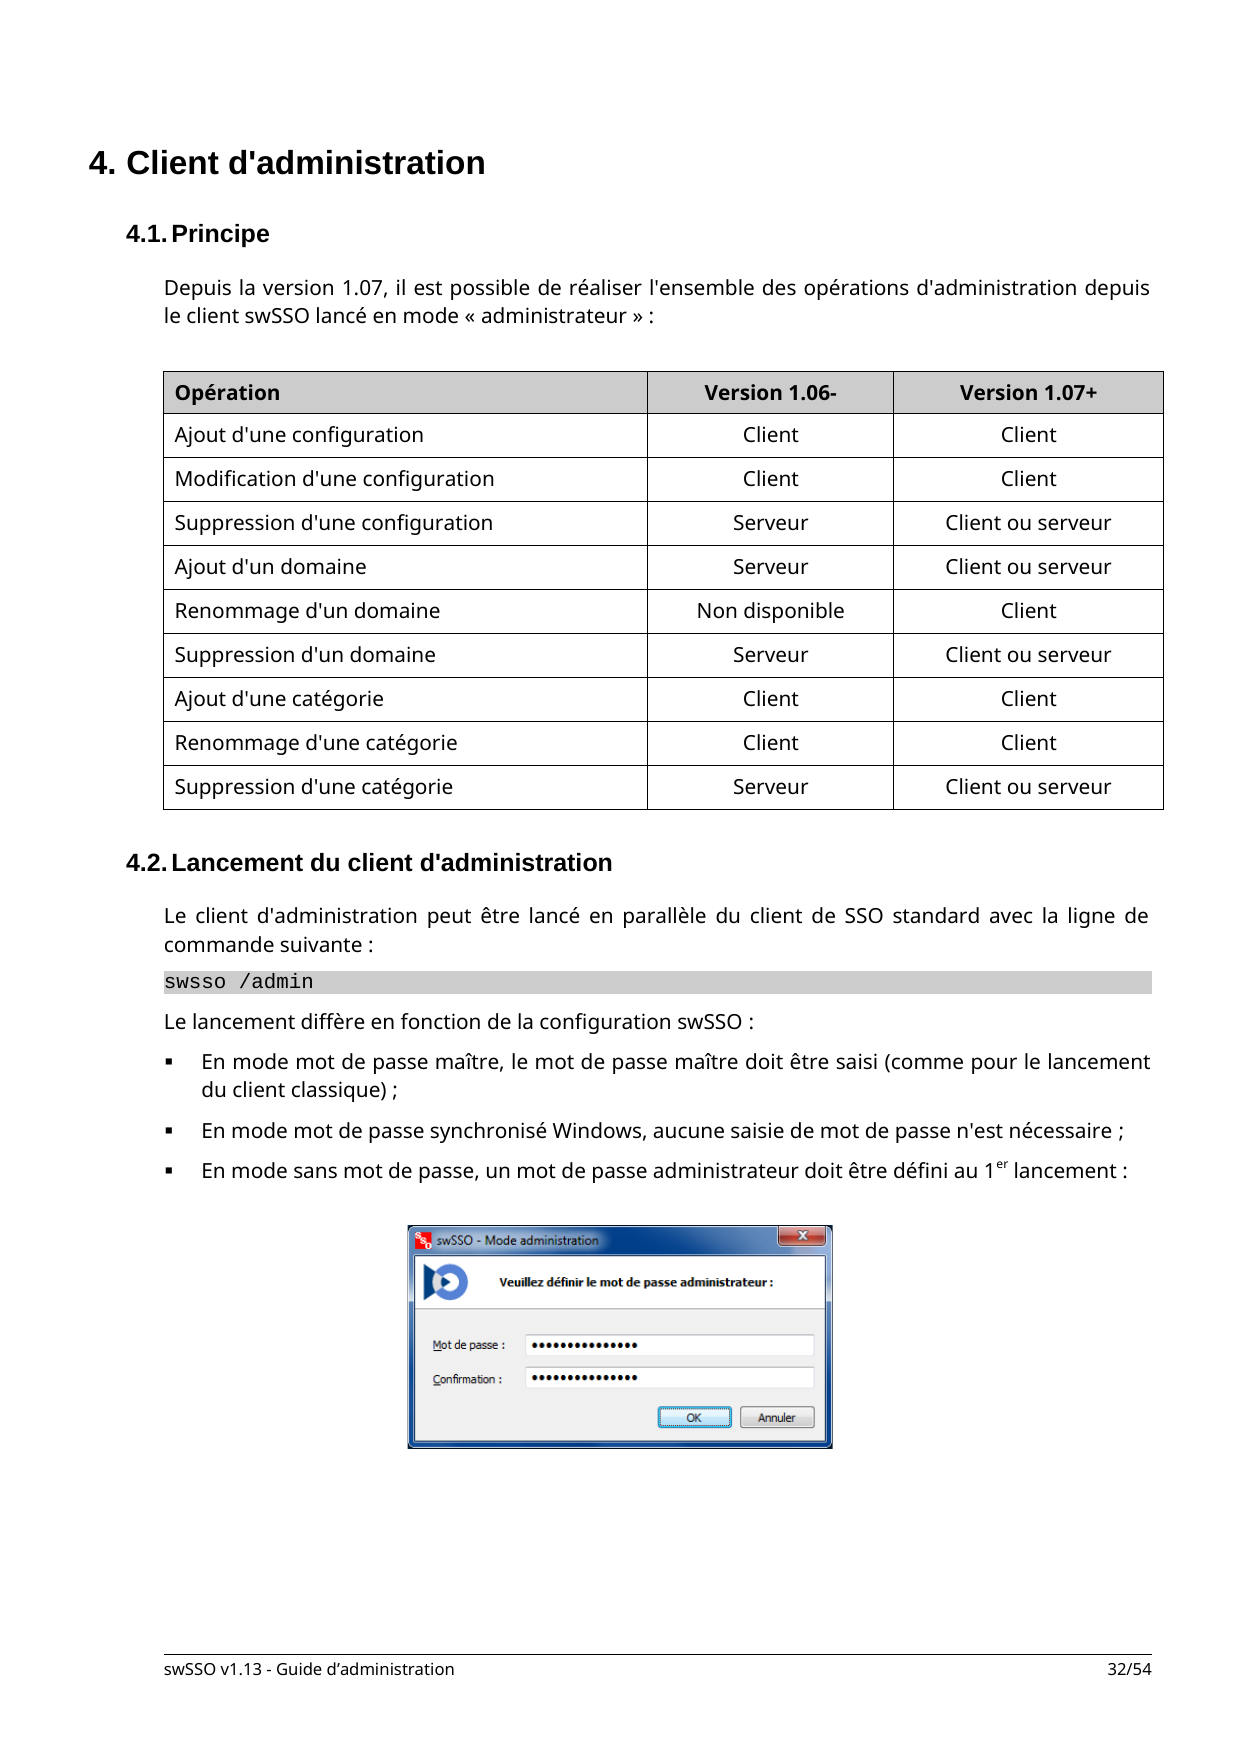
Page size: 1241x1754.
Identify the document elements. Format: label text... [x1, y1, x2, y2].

table_cell Suppression d'un domaine [164, 634, 647, 677]
subtitle Principe [126, 219, 1152, 248]
list En mode mot de passe synchronisé Windows, aucune saisie de mot de passe n'est nécessaire ; [164, 1116, 1152, 1144]
table_cell Client [894, 590, 1163, 633]
table_cell Client ou serveur [894, 546, 1163, 589]
table_cell Renommage d'une catégorie [164, 722, 647, 765]
table_cell Ajout d'une catégorie [164, 678, 647, 721]
subtitle Client d'administration [89, 143, 1152, 182]
table_cell Non disponible [648, 590, 893, 633]
text swsso /admin [164, 971, 1152, 994]
table_cell Client [648, 458, 893, 501]
table_cell Client [894, 678, 1163, 721]
table_cell Ajout d'une configuration [164, 414, 647, 457]
table_header Opération [164, 372, 647, 413]
table_header Version 1.06- [648, 372, 893, 413]
table_cell Client [894, 414, 1163, 457]
table_cell Client [894, 722, 1163, 765]
table_cell Renommage d'un domaine [164, 590, 647, 633]
table_cell Client ou serveur [894, 502, 1163, 545]
table_cell Serveur [648, 634, 893, 677]
text Le client d'administration peut être lancé en parallèle du client de SSO standard avec la ligne de commande suivante : [164, 901, 1152, 958]
table_cell Client [894, 458, 1163, 501]
table_cell Client [648, 678, 893, 721]
subtitle Lancement du client d'administration [126, 848, 1152, 876]
table_header Version 1.07+ [894, 372, 1163, 413]
list En mode mot de passe maître, le mot de passe maître doit être saisi (comme pour le lancement du client classique) ; [164, 1047, 1152, 1104]
table_cell Client [648, 722, 893, 765]
table_cell Serveur [648, 502, 893, 545]
table_cell Client [648, 414, 893, 457]
text Depuis la version 1.07, il est possible de réaliser l'ensemble des opérations d'administration depuis le client swSSO lancé en mode « administrateur » : [164, 273, 1152, 330]
table_cell Ajout d'un domaine [164, 546, 647, 589]
table_cell Client ou serveur [894, 766, 1163, 809]
table_cell Suppression d'une configuration [164, 502, 647, 545]
table_cell Serveur [648, 766, 893, 809]
table_cell Client ou serveur [894, 634, 1163, 677]
table_cell Serveur [648, 546, 893, 589]
picture [407, 1225, 833, 1449]
list En mode sans mot de passe, un mot de passe administrateur doit être défini au 1er lancement : [164, 1156, 1152, 1184]
table_cell Modification d'une configuration [164, 458, 647, 501]
table_cell Suppression d'une catégorie [164, 766, 647, 809]
text Le lancement diffère en fonction de la configuration swSSO : [164, 1007, 1152, 1035]
